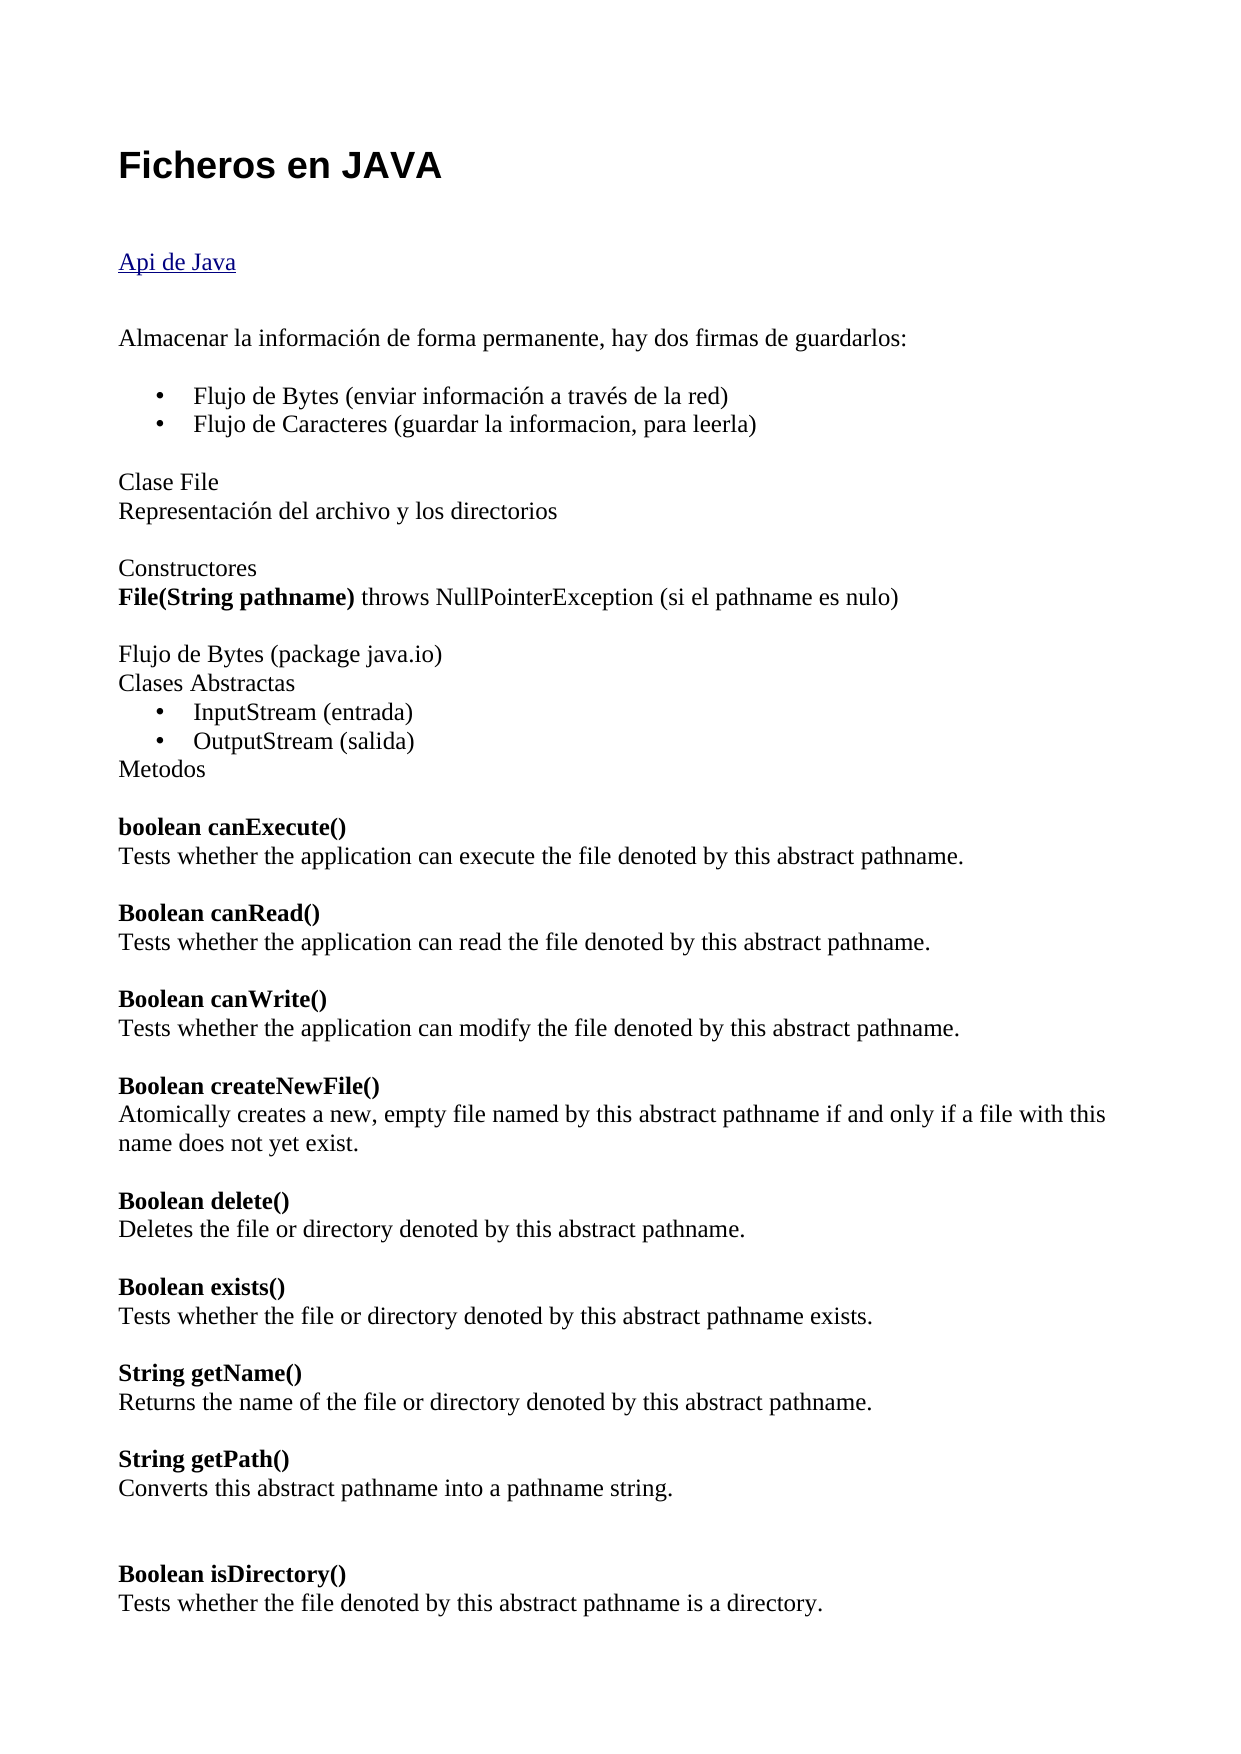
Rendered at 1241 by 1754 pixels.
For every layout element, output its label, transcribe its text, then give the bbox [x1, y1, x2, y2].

text Boolean exists() [118, 1272, 1122, 1301]
text Tests whether the application can execute the file denoted by this abstract pathname. [118, 841, 1122, 869]
list Flujo de Bytes (enviar información a través de la red) [156, 381, 1122, 409]
subtitle Ficheros en JAVA [118, 143, 1122, 187]
text Almacenar la información de forma permanente, hay dos firmas de guardarlos: [118, 323, 1122, 352]
text Converts this abstract pathname into a pathname string. [118, 1473, 1122, 1502]
list InputStream (entrada) [156, 697, 1122, 726]
list Flujo de Caracteres (guardar la informacion, para leerla) [156, 409, 1122, 438]
text Atomically creates a new, empty file named by this abstract pathname if and only if a file with this name does not yet exist. [118, 1099, 1122, 1157]
text Boolean delete() [118, 1186, 1122, 1214]
text boolean canExecute() [118, 812, 1122, 841]
text Clase File [118, 467, 1122, 496]
text Constructores [118, 553, 1122, 582]
text Returns the name of the file or directory denoted by this abstract pathname. [118, 1387, 1122, 1416]
text String getPath() [118, 1444, 1122, 1473]
text Tests whether the application can modify the file denoted by this abstract pathname. [118, 1013, 1122, 1042]
text Clases Abstractas [118, 668, 1122, 697]
text Tests whether the application can read the file denoted by this abstract pathname. [118, 927, 1122, 956]
text Deletes the file or directory denoted by this abstract pathname. [118, 1214, 1122, 1243]
text Representación del archivo y los directorios [118, 496, 1122, 524]
text Boolean isDirectory() [118, 1559, 1122, 1588]
text Tests whether the file or directory denoted by this abstract pathname exists. [118, 1301, 1122, 1329]
text Boolean canWrite() [118, 984, 1122, 1013]
text Metodos [118, 754, 1122, 783]
text Boolean createNewFile() [118, 1071, 1122, 1099]
text Api de Java [118, 247, 1122, 276]
text String getName() [118, 1358, 1122, 1387]
text Flujo de Bytes (package java.io) [118, 639, 1122, 668]
list OutputStream (salida) [156, 726, 1122, 754]
text Boolean canRead() [118, 898, 1122, 927]
text File(String pathname) throws NullPointerException (si el pathname es nulo) [118, 582, 1122, 611]
text Tests whether the file denoted by this abstract pathname is a directory. [118, 1588, 1122, 1617]
